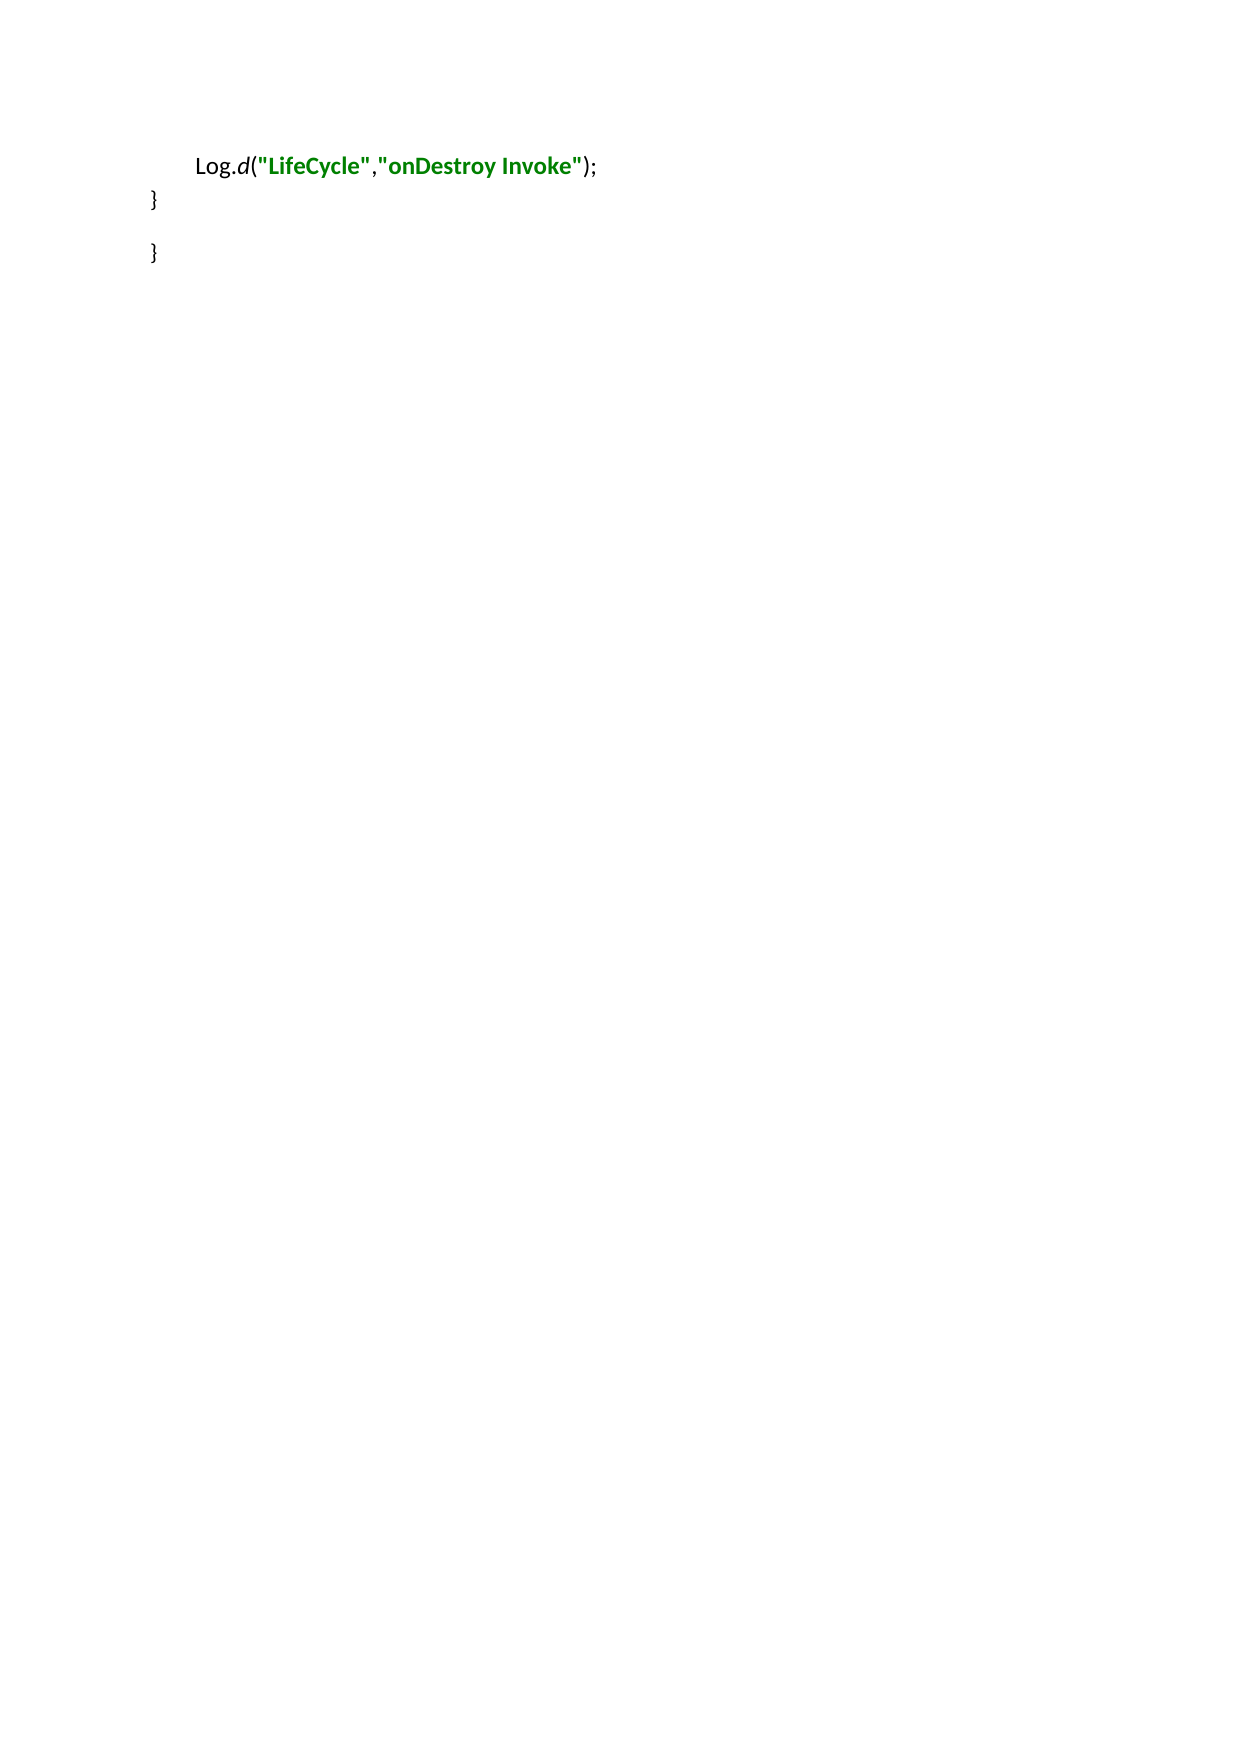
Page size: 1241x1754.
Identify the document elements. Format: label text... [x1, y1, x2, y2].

text } [150, 238, 1090, 266]
text Log.d("LifeCycle","onDestroy Invoke"); } [150, 150, 1090, 213]
